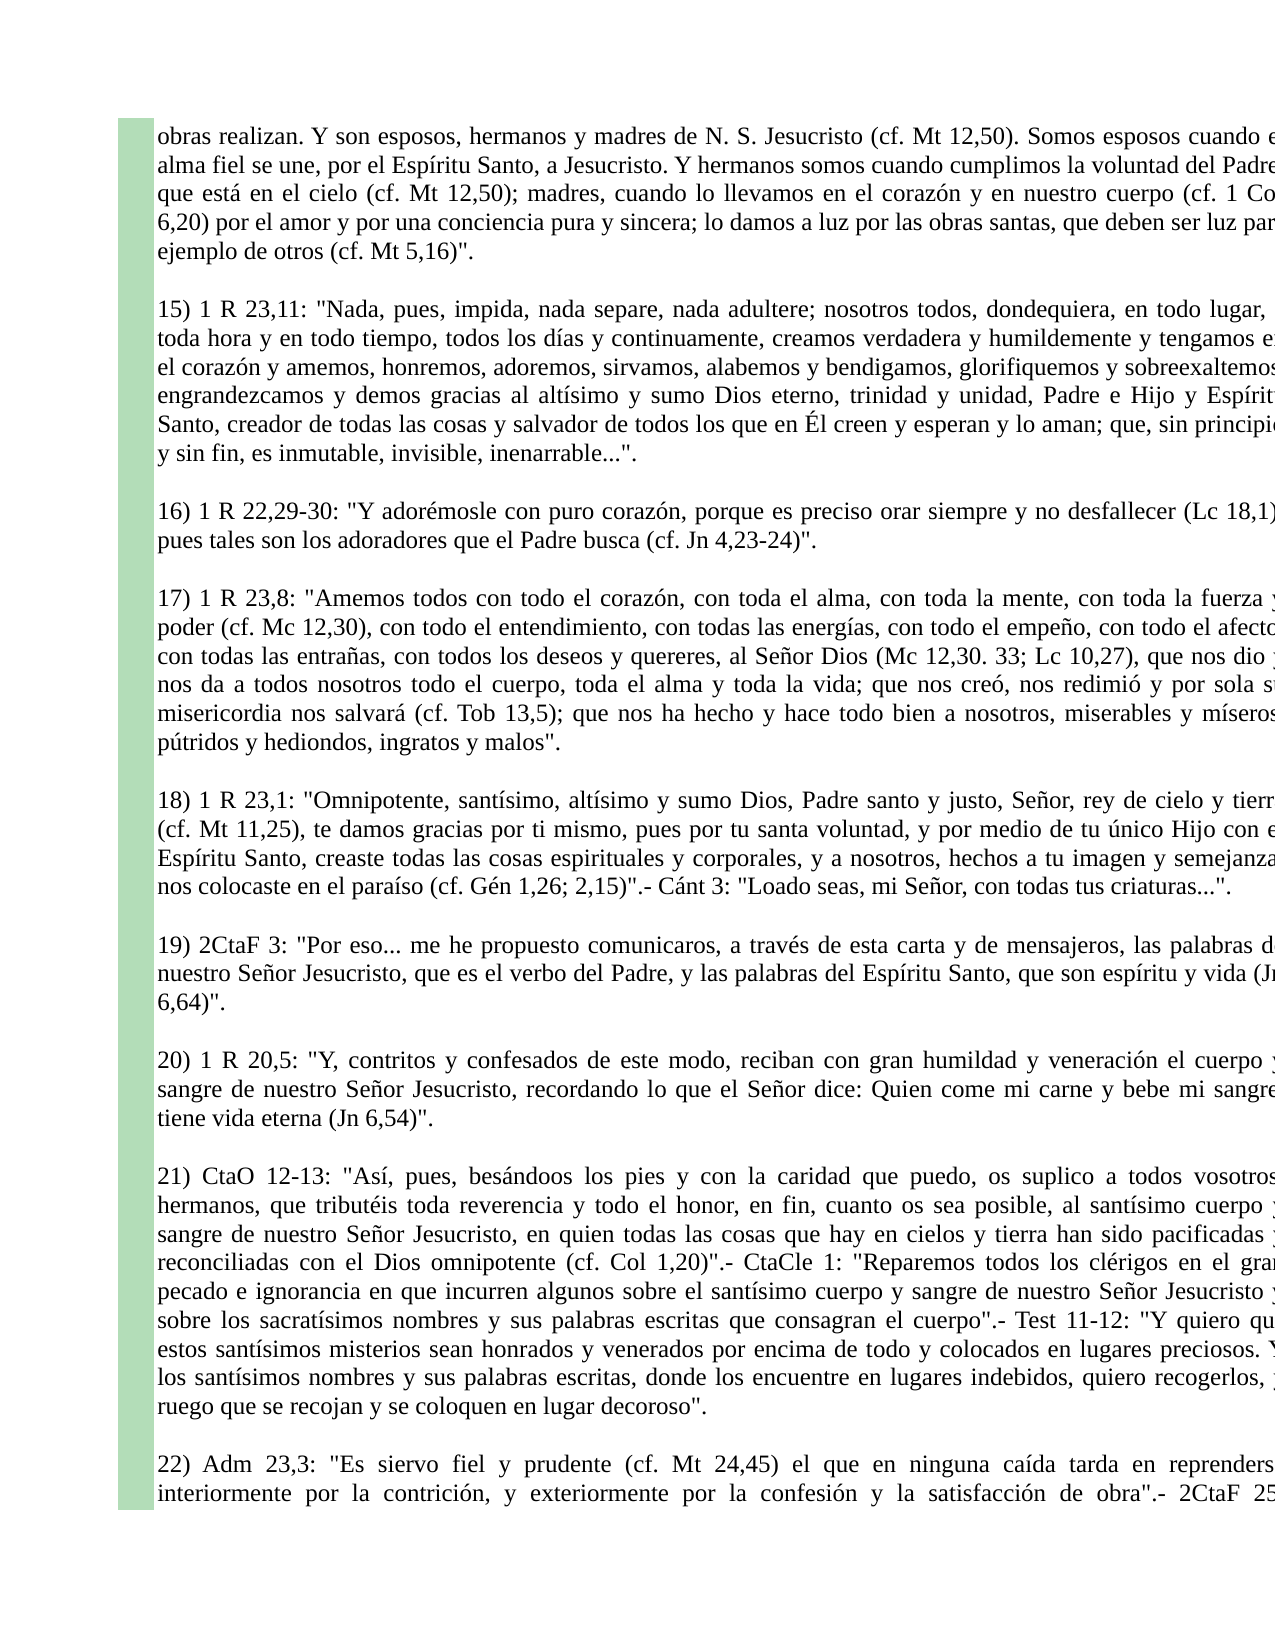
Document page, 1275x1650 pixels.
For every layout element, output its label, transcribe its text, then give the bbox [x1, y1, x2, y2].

table_header Breve Pontificio "Franciscanum vitae propositum" Juan Pablo II, 8 de diciembre de 1982 El género de vida franciscano sigue atrayendo constantemente hoy, como en el pasado, a muchos hombres y mujeres sedientos de perfección evangélica y ávidos de Reino de Dios. Tomando como modelo a San Francisco de Asís, los miembros de la Tercera Orden Regular se esfuerzan por seguir a Jesucristo mismo, viviendo en fraternidad, asumiendo, con votos públicos, el compromiso de observar los consejos evangélicos de obediencia, pobreza y castidad, y dedicándose a diversas formas de actividad apostólica. Para realizar de modo más perfecto su género de vida, cultivan asiduamente la oración, ejercitan entre sí la caridad fraterna y practican la verdadera penitencia y abnegación cristiana. Considerando, pues, que todos esos aspectos y elementos del género de vida franciscano están adecuadamente expresados en la Regla y Vida de los Hermanos y Hermanas de la Tercera Orden Regular de San Francisco, y que, tal como en ella se describen, se adaptan al ideal de un verdadero Instituto franciscano, Nos, haciendo uso de la plenitud de nuestra potestad apostólica, disponemos, determinamos y decretamos que esta Regla entre en vigor y ayude a los Hermanos y Hermanas a buscar el sentido de la genuina vida franciscana. Hacemos esto después de haber ponderado atentamente cuanto sobre esta materia decretaron en su tiempo nuestros predecesores León X y Pío XI en las Constituciones Apostólicas Inter cetera y Rerum conditio. Porque sabemos muy bien cuanta diligencia y cuidado se ha derrochado para que esta Regla y Vida culminase su proceso de adecuada renovación y alcanzase el deseado consenso a través de discusiones e investigaciones, votaciones y redacciones realizadas en común, confiamos firmemente que ella producirá en el futuro los deseados frutos y efectos de la tan anhelada renovación. Así pues, mandamos que esta manifestación de nuestra voluntad permanezca firme y valedera ahora y en el futuro, sin que obste nada en contrario. Dado en Roma, junto a San Pedro, bajo el anillo del Pescador, el día 8 de diciembre del año del Señor 1982, quinto de Nuestro Pontificado. Agustín Card. Casaroli Secretario de Estado * * * Regla y Vida de los Hermanos y Hermanas de la Tercera Orden Regular de San Francisco Palabras de San Francisco a sus seguidores (1CtaF I) Todos aquellos que aman al Señor con todo el corazón, con toda el alma y la mente, con todas las fuerzas, y aman a sus prójimos como a sí mismos, y aborrecen sus cuerpos con sus vicios y pecados, y reciben el cuerpo y la sangre de nuestro Señor Jesucristo, y hacen frutos dignos de penitencia: ¡Oh, cuán dichosos y benditos son aquellos y aquellas que hacen tales cosas y perseveran en ellas! Porque se posará sobre ellos el espíritu del Señor y hará en ellos habitáculo y mansión; y son hijos del Padre celestial, cuyas obras realizan; y son esposos, hermanos y madres de nuestro Señor Jesucristo. Somos esposos cuando el alma fiel se une, por el Espíritu Santo, a nuestro Señor Jesucristo. Le somos hermanos cuando hacemos la voluntad del Padre que está en los cielos. Madres, cuando lo llevamos en nuestro corazón y en nuestro cuerpo por el amor divino y por una conciencia pura y sincera; lo damos a luz por las obras santas, que deben ser luz para ejemplo de los demás. ¡Oh, cuán glorioso, santo y grande es tener en los cielos un padre! ¡Oh, cuán santo, consolador, hermoso y admirable es tener un tal esposo! ¡Oh, cuán santo y cuán amado, agradable, humilde, pacífico, dulce, amable y sobre todas las cosas deseable es tener un tal hermano y un tal hijo, nuestro Señor Jesucristo, que dio la vida por sus ovejas y oró al Padre diciendo: Padre santo, guarda en tu nombre a aquellos que me diste en el mundo; tuyos eran y tú me los diste a mí. Y las palabras que me diste, a ellos se las he dado, y ellos las han recibido y han creído verdaderamente que salí de ti, y han conocido que tú me enviaste. Ruego por ellos y no por el mundo. Bendícelos y conságralos y yo por ellos me consagro a mí mismo. No ruego sólo por ellos, sino por los que han de creer en mí por su palabra, para que sean consagrados en la unidad como también nosotros. Y quiero, Padre, que donde yo estoy, también ellos estén conmigo, para que vean mi gloria en tu reino (cf. Jn 17). Amén. I. ¡En el nombre del Señor! Comienza la Regla y Vida de los hermanos y hermanas de la Tercera Orden Regular de San Francisco 1. La forma de vida de los hermanos y hermanas de la Tercera Orden Regular de San Francisco es ésta: observar el santo Evangelio de nuestro Señor Jesucristo, viviendo en obediencia, en pobreza y en castidad (1). Los que siguen a Jesucristo a ejemplo de San Francisco (2), están obligados a hacer más y mayores cosas, observando los preceptos y los consejos de nuestro Señor Jesucristo, y deben negarse a sí mismos, según lo que cada uno prometió a Dios (3). 2. Los hermanos y las hermanas de esta Orden, junto con todos los que quieren servir al Señor Dios en el seno de la santa Iglesia católica y apostólica, perseveren en la verdadera fe y penitencia (4). Propónganse vivir esta conversión evangélica en el espíritu de oración, de pobreza y de humildad. Y absténganse de todo mal y perseveren hasta el fin en el bien (5), porque el mismo Hijo de Dios ha de venir en gloria y dirá a todos los que le conocieron y adoraron y le sirvieron en penitencia: Venid, benditos de mi Padre, recibid el reino que os está preparado desde el origen del mundo (6). 3. Los hermanos y las hermanas prometen obediencia y reverencia al Papa y a la Iglesia Católica. Obedezcan, con el mismo espíritu, a quienes han sido constituidos servidores de la fraternidad (7). Y, dondequiera que estén y en cualquier lugar en que se encuentren, deben tratarse y honrarse unos a otros espiritual y diligentemente (8). Y fomenten la unidad y comunión con todos los miembros de la familia franciscana. II. Ingreso en esta vida 4. Aquellos que, inspirándoselo el Señor, vienen a nosotros con voluntad de abrazar esta vida, sean recibidos benignamente. Y en el tiempo oportuno serán presentados a los ministros que tienen la potestad de admitir en la fraternidad (9). 5. Los ministros asegúrense de que los aspirantes se adhieren verdaderamente a la fe católica y a los sacramentos de la Iglesia. Si son idóneos, sean iniciados en la vida de la fraternidad. Y expóngaseles diligentemente todo lo que se refiere a esta vida evangélica, principalmente estas palabras del Señor: Si quieres ser perfecto, vete y vende todo cuanto tienes, y dáselo a los pobres, y tendrás un tesoro en el cielo; luego ven y sígueme. Y también: Si alguno quiere venir en pos de mí, niéguese a sí mismo y tome su cruz y sígame (10). 6. Así, guiados por el Señor, comiencen la vida de penitencia, conscientes de que todos hemos de estar convirtiéndonos continuamente. Para significar la conversión y consagración a la vida evangélica, usen vestidos viles y compórtense con simplicidad (11). 7. Terminado el tiempo de prueba, sean recibidos a la obediencia, prometiendo observar siempre esta vida y regla (12). Y, pospuesto todo cuidado y solicitud, empéñense, del mejor modo que puedan, en servir, amar, honrar y adorar al Señor Dios con limpio corazón y mente pura (13). 8. Hagan siempre en sí mismos habitación y morada a Aquel que es el Señor Dios omnipotente, Padre e Hijo y Espíritu Santo (14), de tal manera que crezcan en el amor universal con corazón indiviso, convirtiéndose continuamente a Dios y al prójimo. III. Espíritu de oración 9. Dondequiera, en todo lugar, a toda hora y en todo tiempo, los hermanos y las hermanas crean verdadera y humildemente, y tengan en el corazón y amen, honren, adoren, sirvan, alaben, bendigan y glorifiquen al altísimo y sumo Dios eterno, Padre e Hijo y Espíritu Santo (15). Y adórenlo con puro corazón, porque es necesario orar siempre y no desfallecer; pues tales son los adoradores que el Padre busca (16). Con este mismo espíritu celebren el oficio divino en unión con la Iglesia universal. Aquellos y aquellas a quienes Dios ha llamado a la vida de contemplación, manifiesten con alegría renovada cada día su dedicación a Dios y celebren el amor que al mundo tiene el Padre, quien nos creó, nos redimió y por su sola misericordia nos salvará (17). 10. Los hermanos y las hermanas, junto con todas las criaturas de Dios, alaben al Señor, rey de cielo y tierra, y denle gracias porque, por su santa voluntad y por medio de su único Hijo con el Espíritu Santo, creó todas las cosas espirituales y corporales y nos creó también a nosotros a su imagen y semejanza (18). 11. Los hermanos y las hermanas, conformándose totalmente al santo Evangelio, mediten y retengan las palabras de nuestro Señor Jesucristo, que es el Verbo del Padre, y las palabras del Espíritu Santo, que son espíritu y vida (19). 12. Participen en el sacrificio de nuestro Señor Jesucristo y reciban su cuerpo y su sangre con gran humildad y veneración, recordando lo que dice el Señor: Quien come mi carne y bebe mi sangre, tiene vida eterna (20). Tributen toda la reverencia y todo el honor que puedan al santísimo cuerpo y sangre de nuestro Señor Jesucristo, y a sus sacratísimos nombres y a las palabras escritas de Aquel en quien todas las cosas que hay en los cielos y en la tierra han sido pacificadas y reconciliadas con el Dios omnipotente (21). 13. Los hermanos y las hermanas, en todas sus caídas, no tarden en reprenderse interiormente por la contrición y exteriormente por la confesión, y hagan frutos dignos de penitencia (22). Deben también ayunar, pero procuren ser siempre sencillos y humildes (23). Ninguna otra cosa, por consiguiente, deseen, sino a nuestro Salvador, quien se ofreció a sí mismo como sacrificio y hostia, por medio de su propia sangre, en el altar de la cruz, por nuestros pecados, dejándonos ejemplo para que sigamos sus huellas (24). IV. Vida en castidad por el reino de los cielos 14. Consideren los hermanos y las hermanas en cuán grande excelencia los ha constituido el Señor Dios, pues los creó y formó a imagen de su querido Hijo según el cuerpo y a su semejanza según el espíritu (25). Por Cristo y en Cristo creados, han elegido esta forma de vida, que está fundada en las palabras y ejemplos de nuestro Redentor. 15. Ellos, que profesan la castidad "por el reino de los cielos" (Mt 19,12), se preocupan de los asuntos del Señor (1 Cor 7,32), y ninguna otra cosa han de hacer sino seguir la voluntad del Señor y agradarle (26). Y háganlo todo de tal manera que el amor de caridad a Dios y a todos los hombres brille por las obras. 16. Recuerden que, por un don eximio de la gracia, han sido llamados a manifestar en su vida aquel admirable misterio de la Iglesia, por el que está unida a Cristo, su divino esposo (cf. Ef 5,23-26). 17. Tengan ante los ojos, en primer lugar, el ejemplo de la bienaventurada Virgen María, Madre de Dios y de nuestro Señor Jesucristo. Hagan esto según el mandato del bienaventurado Francisco, quien profesó una máxima veneración a santa María, Señora y Reina, que es "virgen hecha iglesia" (27). Y recuerden que la inmaculada Virgen María, cuyo ejemplo han de seguir, se llamó a sí misma esclava del Señor (Lc 1,38). V. Modo de servir y de trabajar (28) 18. Como pobres, los hermanos y las hermanas a quienes el Señor ha dado la gracia de servir o de trabajar, sirvan y trabajen fiel y devotamente, de tal manera que, excluida la ociosidad, enemiga del alma, no apaguen el espíritu de la santa oración y devoción, a cuyo servicio deben estar las demás cosas temporales (29). 19. Y, como remuneración por el trabajo, reciban para sí y para sus hermanos y hermanas las cosas necesarias al cuerpo, y esto humildemente, como conviene a los siervos de Dios y seguidores de la santísima pobreza (30). Y empéñense en distribuir a los pobres todo lo que quede (31). Y nunca deben desear estar sobre los otros, sino, más bien, deben ser siervos y estar sujetos a toda humana criatura por Dios (32). 20. Los hermanos y las hermanas sean apacibles, pacíficos y modestos, mansos y humildes, hablando a todos decorosamente, como conviene. Y, dondequiera que estén o vayan por el mundo, no litiguen ni contiendan de palabra, ni juzguen a los otros, sino muéstrense gozosos en el Señor y alegres y convenientemente graciosos. Y digan este saludo: "El Señor te dé la paz" (33). VI. Vida en pobreza 21. Empéñense todos los hermanos y las hermanas en seguir la humildad y la pobreza de nuestro Señor Jesucristo, el cual, siendo Él sobremanera rico, quiso, junto con la bienaventurada Virgen, su madre, elegir en el mundo la pobreza, y se anonadó a sí mismo (34). Y recuerden que nada hemos de tener de este mundo, sino que, como dice el Apóstol, estamos contentos teniendo qué comer y con qué vestirnos. Y guárdense mucho del dinero (35). Y deben gozarse cuando conviven con personas de baja condición y despreciadas, con los pobres y los débiles y los enfermos y los leprosos y los mendigos de los caminos (36). 22. Los que son verdaderamente pobres de espíritu, siguiendo el ejemplo del Señor, nada se apropian para sí ni a nadie se lo vedan, sino que viven como peregrinos y forasteros en este mundo. Ésta es la excelencia de la altísima pobreza, la que nos ha constituido en herederos y reyes del reino de los cielos, nos ha hecho pobres en cosas y nos ha sublimado en virtudes. Sea ésta nuestra porción, la que conduce a la tierra de los vivientes. Adheridos totalmente a ella, por el nombre de nuestro Señor Jesucristo jamás queramos tener ninguna otra cosa bajo el cielo (37). VII. Vida fraterna 23. Por el amor de Dios, los hermanos y las hermanas ámense mutuamente, como dice el Señor: Éste es mi mandamiento, que os améis unos a otros como yo os he amado. Y muestren con obras el amor que se tienen mutuamente (38). Y confiadamente manifieste el uno al otro su propia necesidad, para que le encuentre lo necesario y se lo proporcione (39). Dichosos los que aman tanto al otro cuando está enfermo y no puede corresponderles como cuando está sano y puede corresponderles (40). Y de todo cuanto les suceda, den gracias al Creador, y deseen estar tal como el Señor les quiere, sanos o enfermos (41). 24. Si sucediera alguna vez que, por una palabra o gesto, surgiera entre ellos un motivo de turbación, inmediatamente, antes de presentar la ofrenda de la propia oración ante el Señor (cf. Mt 5,24), pida perdón humildemente el uno al otro (cf. Mt 18,35). Si alguno descuidase gravemente la forma de vida que ha profesado, sea amonestado por el ministro o por los otros que hubiesen conocido su culpa. Y éstos no lo abochornen ni lo critiquen, sino tengan para con él gran misericordia (42). Y todos deben cuidadosamente evitar el airarse y conturbarse a causa del pecado de alguno, porque la ira y la conturbación impiden en sí y en los otros la caridad (43). VIII. Obediencia caritativa (44) 25. Los hermanos y las hermanas, a ejemplo del Señor Jesús que puso su voluntad en la voluntad del Padre (45), recuerden que han renunciado por Dios a sus propias voluntades (46). En todos los capítulos que hacen, busquen primero el reino de Dios y su justicia (Mt 6,33), y exhórtense para que puedan observar mejor la Regla que han prometido y seguir fielmente las huellas de nuestro Señor Jesucristo (47). No tengan potestad o dominio, y menos entre ellos (48). Por la caridad del espíritu, sírvanse y obedézcanse unos a otros de buen grado. Y ésta es la verdadera y santa obediencia de nuestro Señor Jesucristo (49). 26. Estén obligados a tener siempre a uno por ministro y siervo de la fraternidad (50), y estén obligados firmemente a obedecerle en todo lo que prometieron al Señor observar y no está en contra del alma y de esta Regla (51). 27. Los que son ministros y siervos de los otros hermanos, visítenlos, y humilde y caritativamente amonéstenlos y anímenlos (52). Y dondequiera haya hermanos y hermanas que sepan y conozcan que no pueden observar espiritualmente la Regla, deben y pueden recurrir a sus ministros. Y los ministros acójanlos caritativa y benignamente, y tengan para con ellos una familiaridad tan grande, que puedan los hermanos y hermanas hablar y comportarse con los ministros como los señores con sus siervos; pues así debe ser, que los ministros sean siervos de todos los hermanos y hermanas (53). 28. Y nadie se apropie ministerio alguno, sino que, en el tiempo establecido, él mismo deje de buen grado su cargo (54). IX. Vida apostólica 29. Los hermanos y las hermanas amen al Señor con todo el corazón, con toda el alma y la mente, con todas las fuerzas, y amen a sus prójimos como a sí mismos (55). Y enaltezcan al Señor en sus obras, pues para esto los ha enviado al mundo entero, para que de palabra y de obra den testimonio de su voz y hagan saber a todos que no hay otro omnipotente sino Él (56). 30. Que la paz que anuncian de palabra, la tengan, y en mayor medida, en sus corazones. Que nadie se vea provocado por ellos a ira o escándalo, sino que, por su mansedumbre, todos sean inducidos a la paz, a la benignidad y a la concordia. Pues para esto han sido llamados los hermanos y las hermanas: para curar a los heridos, vendar a los fracturados y corregir a los equivocados (57). Y, dondequiera que estén, recuerden que se dieron y que abandonaron sus cuerpos al Señor Jesucristo. Y por su amor deben exponerse a los enemigos tanto visibles como invisibles, porque dice el Señor: Dichosos los que padecen persecución por causa de la justicia, porque de ellos es el reino de los cielos (58). 31. En la caridad que es Dios, todos los hermanos y las hermanas, que oran o que sirven o que trabajan, empéñense en humillarse en todas las cosas, en no gloriarse ni gozarse en sí mismos, ni exaltarse interiormente por las palabras y obras buenas, más aún, por ningún bien que Dios hace o dice y realiza alguna vez en ellos y por ellos (59). En todo lugar y en todas las circunstancias, reconozcan que todos los bienes son del Señor Dios altísimo y dueño de todo; y denle gracias a Él, de quien proceden todos los bienes (60). Exhortación y bendición 32. Aplíquense todos los hermanos y las hermanas a lo que por encima de todo deben anhelar: tener el espíritu del Señor y su santa operación (61). Y, siempre sumisos a la santa Iglesia, firmes en la fe católica, observen la pobreza y la humildad y el santo Evangelio de nuestro Señor Jesucristo que firmemente han prometido (62). Y todo el que guarde estas cosas, sea colmado en el cielo de la bendición del altísimo Padre, y sea colmado en la tierra de la bendición de su amado Hijo, con el santísimo Espíritu Paráclito y con todas las virtudes de los cielos y con todos los santos. Y yo, el hermano Francisco, pequeñuelo, siervo vuestro, os confirmo cuanto puedo, interior y exteriormente, esta santísima bendición (Test 40-41). Notas: 1) 1 R 1,1: "La regla y vida de estos hermanos es ésta, a saber, vivir en obediencia, en castidad y sin nada propio, y seguir la doctrina y las huellas de nuestro Señor Jesucristo".- 2 R 1,1: "La regla y vida de los hermanos menores es ésta, a saber, observar el santo Evangelio de nuestro Señor Jesucristo viviendo en obediencia, sin nada propio y en castidad".- RCl 1,1-2: "La forma de vida de la Orden de las Hermanas Pobres, que el bienaventurado Francisco instituyó, es ésta: observar el santo Evangelio de nuestro Señor Jesucristo, viviendo en obediencia, sin nada propio y en castidad". 2) RCl 6,1: "Después que el altísimo Padre celestial se dignó, por su gracia, iluminar mi corazón para que, a ejemplo y según las enseñanzas de nuestro beatísimo Padre San Francisco, hiciese yo penitencia, poco después de su conversión, le prometí voluntariamente obediencia junto con mis hermanas". 3) 2CtaF 36-40: "Y de manera especial los religiosos, que renunciaron al siglo, están obligados a hacer más y mayores cosas, pero sin omitir éstas. Debemos aborrecer nuestros cuerpos con sus vicios y pecados, porque dice el Señor en el Evangelio: todos los males, vicios y pecados salen del corazón (Mt 15,18-19; Mc 7,23). Debemos amar a nuestros enemigos y hacer el bien a los que nos tienen odio (cf. Mt 5,44; Lc 6,27). Debemos guardar los preceptos y los consejos de nuestro Señor Jesucristo. Debemos, igualmente, negarnos a nosotros mismos (cf. Mt 16,24) y poner nuestros cuerpos bajo el yugo de la servidumbre y de la santa obediencia, según lo que cada uno prometió al Señor". 4) 1 R 23,7: "Y a cuantos quieren servir al Señor Dios en el seno de la santa Iglesia católica y apostólica y a todos los órdenes siguientes..., humildemente les rogamos y suplicamos todos nosotros, hermanos menores, siervos inútiles (Lc 17,10), que todos perseveremos en la verdadera fe y penitencia, porque de otro modo nadie se puede salvar". 5) 1 R 21,9: "Guardaos y absteneos de todo mal y perseverad hasta el fin en el bien". 6) R 23,4: "Y te damos gracias porque este mismo Hijo tuyo ha de venir en la gloria de su majestad... a decir a todos los que te conocieron y adoraron y te sirvieron en penitencia: Venid, benditos de mi Padre, recibid el reino que os está preparado desde el origen del mundo (cf. Mt 25,34)". 7) 1 R Pról. 3-4: "El hermano Francisco, y todo aquel que sea cabeza de esta Religión, prometa obediencia y reverencia al señor papa Inocencio y a sus sucesores. Y todos los otros hermanos están obligados a obedecer al hermano Francisco y a sus sucesores".- 2 R 1,2-3: "El hermano Francisco promete obediencia y reverencia al señor papa Honorio y a sus sucesores canónicamente elegidos y a la Iglesia romana. Y los otros hermanos estén obligados a obedecer al hermano Francisco y a sus sucesores".- RCl 1,3-5: "Clara, indigna sierva de Cristo y plantita del beatísimo padre Francisco, promete obediencia y reverencia al señor Papa Inocencio y a sus sucesores elegidos canónicamente. Y así como en el principio de su conversión prometió, juntamente con sus hermanas, obediencia a San Francisco, esa misma obediencia promete mantener inviolablemente también a sus sucesores. Y las demás hermanas estén siempre obligadas a obedecer a los sucesores de San Francisco, a la hermana Clara y a las demás abadesas, canónicamente elegidas, que le sucedieren". 8) Test 1: "El Señor me dio a mí, el hermano Francisco, de esta manera comenzar a hacer penitencia...".- 1 R 7,15: "Y, dondequiera que estén o en cualquier lugar en que se encuentren unos con otros, los hermanos deben tratarse espiritual y diligentemente y honrarse mutuamente sin murmuración".- 2 R 6,7-8: "Y dondequiera que estén y se encuentren unos con otros los hermanos, condúzcanse mutuamente con familiaridad entre sí. Y exponga confiadamente el uno al otro su necesidad, porque si la madre nutre y quiere a su hijo carnal, ¿cuánto más amorosamente debe cada uno querer y nutrir a su hermano espiritual?". 9) 1 R 2,1-3: "Si alguno, queriendo, por divina inspiración, abrazar esta vida, viene a nuestros hermanos, sea recibido benignamente por ellos. Y, si está resuelto a tomar nuestra vida, guárdense mucho los hermanos de entrometerse en sus negocios temporales y preséntenlo cuanto antes a su ministro. Y el ministro acójalo benignamente y anímelo...".- 2 R 2,1: "Si algunos quieren tomar esta vida y vienen a nuestros hermanos, remítanlos a sus ministros provinciales; a ellos solamente, y no a otros, se concede la licencia de recibir hermanos".- RCl 2,1: "Si alguna, por inspiración divina, viene a nosotras con deseo de abrazar esta vida, la abadesa pida, por obligación, el consentimiento de todas las hermanas...". 10) 2 R 2,2-6: "Y los ministros examínenlos diligentemente sobre la fe católica y los sacramentos de la Iglesia. Y si creen todo esto, y quieren profesarlo fielmente, y guardarlo firmemente hasta el fin..., díganles la palabra del santo Evangelio (cf. Mt 19,21): que vayan y vendan todo lo suyo y procuren distribuírselo a los pobres. Y, si no pueden hacerlo, les es suficiente la buena voluntad".- RCl 2,3-9: "Y si le pareciere bien a la abadesa recibirla, examínela o hágala examinar cuidadosamente acerca de la fe católica y de los sacramentos de la Iglesia. Y si cree todo esto y está dispuesta a confesarlo fielmente y a cumplirlo firmemente hasta el fin..., expóngale puntualmente el tenor de nuestra vida. Y si fuere idónea, dígasele la palabra del santo Evangelio (cf. Mt 19,21): que vaya y venda todas sus cosas y procure distribuirlas a los pobres. Mas, si no lo pudiere hacer, le basta la buena voluntad".- 1 R 1,1-3: "Esta es la vida y regla de los hermanos: ...y seguir la doctrina y las huellas de N. S. J. C., el cual dice: Si quieres ser perfecto, vete y vende todas las cosas (cf. Lc 18,22) que tienes y dáselas a los pobres, y tendrás un tesoro en el cielo; y ven, sígueme (Mt 19,21). Y también: Si alguno quiere venir en pos de mí, niéguese a sí mismo y tome su cruz y sígame (Mt 16,24)".- 1 R 2,3-4: "Y el ministro acójalo benignamente y anímelo y expóngale con esmero el tenor de nuestra vida. Cumplido esto, el mencionado aspirante venda todas sus cosas y procure distribuírselo todo a los pobres, si quiere y puede hacerlo según el espíritu sin impedimento". 11) 1 R 2,14-15: "Y todos los hermanos vistan ropas viles...; porque dice el Señor en el Evangelio: Los que visten con lujo y viven entre placeres (Lc 7,25) y los que viven muellemente, en las casas de los reyes están (Mt 11,8). Y, aunque les tachen de hipócritas, sin embargo, no cesen de obrar bien, ni busquen en este siglo vestidos caros, para que puedan tener vestido en el reino de los cielos".- 2 R 2,16-17: "Y todos los hermanos vistan ropas viles... Amonesto y exhorto a todos ellos a que no desprecien ni juzguen a quienes ven que se visten de prendas muelles y de colores y que toman manjares y bebidas exquisitos; al contrario, cada uno júzguese y despréciese a sí mismo".- RCl 2,25: "Y, por amor del santísimo y amadísimo Niño, envuelto en pobrísimos pañales y reclinado en un pesebre (cf. 2,7.12), y de su santísima Madre, amonesto, ruego y exhorto que se vistan siempre de vestidos viles". 12) 1 R 2,9: "Y, cumplido el año y término de la probación, sea recibido a la obediencia".- 2 R 2,11: "Y, terminado el año de la probación, sean recibidos a la obediencia, prometiendo guardar siempre esta vida y regla".- RCl 2,14: "Y terminado el año de prueba, sea recibida a la obediencia, prometiendo observar siempre la vida y forma de nuestra pobreza". 13) 1 R 22,26: "...ruego a todos los hermanos, tanto a los ministros como a los otros que, removido todo impedimento y pospuesta toda preocupación y solicitud, como mejor puedan, sirvan, amen, honren y adoren al Señor Dios, y háganlo con limpio corazón y mente pura, que es lo que Él busca por encima de todo".- Adm 16,2: "Son verdaderamente de corazón limpio los que desprecian lo terreno, buscan lo celestial y nunca dejan de adorar y contemplar al Señor Dios vivo y verdadero con corazón y ánimo limpio". 14) 1 R 22,27: "Y hagamos siempre en ellos habitación y morada (cf. Jn 14,23) a Aquel que es el Señor Dios omnipotente, Padre e Hijo y Espíritu Santo".- 1CtaF I,5-10: "¡Oh, cuán dichosos y benditos son los hombres y mujeres que practican estas cosas y perseveran en ellas! Porque se posará sobre ellos el espíritu del Señor (cf. Is 11,2) y hará en ellos habitación y morada (cf. Jn 14,23); y son hijos del Padre celestial...".- 2CtaF 48-53: "Y sobre todos aquellos y aquellas que cumplan estas cosas y perseveren hasta el fin, se posará el Espíritu del Señor (Is 11,2) y hará en ellos habitación y morada (cf. Jn 14,23). Y serán hijos del Padre celestial (cf. Mt 5,45), cuyas obras realizan. Y son esposos, hermanos y madres de N. S. Jesucristo (cf. Mt 12,50). Somos esposos cuando el alma fiel se une, por el Espíritu Santo, a Jesucristo. Y hermanos somos cuando cumplimos la voluntad del Padre, que está en el cielo (cf. Mt 12,50); madres, cuando lo llevamos en el corazón y en nuestro cuerpo (cf. 1 Cor 6,20) por el amor y por una conciencia pura y sincera; lo damos a luz por las obras santas, que deben ser luz para ejemplo de otros (cf. Mt 5,16)". 15) 1 R 23,11: "Nada, pues, impida, nada separe, nada adultere; nosotros todos, dondequiera, en todo lugar, a toda hora y en todo tiempo, todos los días y continuamente, creamos verdadera y humildemente y tengamos en el corazón y amemos, honremos, adoremos, sirvamos, alabemos y bendigamos, glorifiquemos y sobreexaltemos, engrandezcamos y demos gracias al altísimo y sumo Dios eterno, trinidad y unidad, Padre e Hijo y Espíritu Santo, creador de todas las cosas y salvador de todos los que en Él creen y esperan y lo aman; que, sin principio y sin fin, es inmutable, invisible, inenarrable...". 16) 1 R 22,29-30: "Y adorémosle con puro corazón, porque es preciso orar siempre y no desfallecer (Lc 18,1); pues tales son los adoradores que el Padre busca (cf. Jn 4,23-24)". 17) 1 R 23,8: "Amemos todos con todo el corazón, con toda el alma, con toda la mente, con toda la fuerza y poder (cf. Mc 12,30), con todo el entendimiento, con todas las energías, con todo el empeño, con todo el afecto, con todas las entrañas, con todos los deseos y quereres, al Señor Dios (Mc 12,30. 33; Lc 10,27), que nos dio y nos da a todos nosotros todo el cuerpo, toda el alma y toda la vida; que nos creó, nos redimió y por sola su misericordia nos salvará (cf. Tob 13,5); que nos ha hecho y hace todo bien a nosotros, miserables y míseros, pútridos y hediondos, ingratos y malos". 18) 1 R 23,1: "Omnipotente, santísimo, altísimo y sumo Dios, Padre santo y justo, Señor, rey de cielo y tierra (cf. Mt 11,25), te damos gracias por ti mismo, pues por tu santa voluntad, y por medio de tu único Hijo con el Espíritu Santo, creaste todas las cosas espirituales y corporales, y a nosotros, hechos a tu imagen y semejanza, nos colocaste en el paraíso (cf. Gén 1,26; 2,15)".- Cánt 3: "Loado seas, mi Señor, con todas tus criaturas...". 19) 2CtaF 3: "Por eso... me he propuesto comunicaros, a través de esta carta y de mensajeros, las palabras de nuestro Señor Jesucristo, que es el verbo del Padre, y las palabras del Espíritu Santo, que son espíritu y vida (Jn 6,64)". 20) 1 R 20,5: "Y, contritos y confesados de este modo, reciban con gran humildad y veneración el cuerpo y sangre de nuestro Señor Jesucristo, recordando lo que el Señor dice: Quien come mi carne y bebe mi sangre, tiene vida eterna (Jn 6,54)". 21) CtaO 12-13: "Así, pues, besándoos los pies y con la caridad que puedo, os suplico a todos vosotros, hermanos, que tributéis toda reverencia y todo el honor, en fin, cuanto os sea posible, al santísimo cuerpo y sangre de nuestro Señor Jesucristo, en quien todas las cosas que hay en cielos y tierra han sido pacificadas y reconciliadas con el Dios omnipotente (cf. Col 1,20)".- CtaCle 1: "Reparemos todos los clérigos en el gran pecado e ignorancia en que incurren algunos sobre el santísimo cuerpo y sangre de nuestro Señor Jesucristo y sobre los sacratísimos nombres y sus palabras escritas que consagran el cuerpo".- Test 11-12: "Y quiero que estos santísimos misterios sean honrados y venerados por encima de todo y colocados en lugares preciosos. Y los santísimos nombres y sus palabras escritas, donde los encuentre en lugares indebidos, quiero recogerlos, y ruego que se recojan y se coloquen en lugar decoroso". 22) Adm 23,3: "Es siervo fiel y prudente (cf. Mt 24,45) el que en ninguna caída tarda en reprenderse interiormente por la contrición, y exteriormente por la confesión y la satisfacción de obra".- 2CtaF 25: "Hagamos, además, frutos dignos de penitencia (Lc 3,8)". 23) Cf. 1 R 3,11-13; 2 R 3,5-9; RCl 3,8-11.- Cf. Adm 19.- 2CtaF 45: "No debemos ser sabios y prudentes según la carne, sino, más bien, sencillos, humildes y puros". 24) 1 R 23,9: "Ninguna otra cosa, pues, deseemos, ninguna otra queramos, ninguna otra nos agrade y deleite, sino nuestro Creador y Redentor y Salvador, solo verdadero Dios, que es bien pleno, todo bien, bien total, verdadero y sumo bien...".- 2CtaF 11-14: "Y la voluntad de su Padre fue que su bendito y glorioso Hijo, a quien nos dio para nosotros y que nació por nuestro bien, se ofreciese a sí mismo como sacrificio y hostia, por medio de su propia sangre, en el altar de la cruz; no para sí mismo, por quien todo fue hecho (cf. Jn 1,3), sino por nuestros pecados, dejándonos ejemplo para que sigamos sus huellas (cf. 1 Pe 2,21 )". 25) Adm 5,1: "Repara, ¡oh hombre!, en cuán grande excelencia te ha constituido el Señor Dios, pues te creó y formó a imagen de su querido Hijo según el cuerpo y a su semejanza según el espíritu (cf. Gén 1,26)".- Cf. Col 1,16. 26) 1 R 22,9: "Ahora bien, después que hemos abandonado el mundo, ninguna otra cosa hemos de hacer sino seguir la voluntad del Señor y agradarle". 27) SalVM 1: "¡Salve, Señora, santa Reina, santa Madre de Dios, María, que eres virgen hecha iglesia!". 28) 1 R 7: "Modo de servir y trabajar". 29) 2 R 5,1-2: "Aquellos hermanos a quienes ha dado el Señor la gracia del trabajo, trabajen fiel y devotamente, de forma tal que, evitando el ocio, que es enemigo del alma, no apaguen el espíritu (1 Tes 5,19) de la santa oración y devoción, a cuyo servicio deben estar las demás cosas temporales".- RCl 7,1-2: "Las hermanas, a quienes el Señor ha dado la gracia de trabajar, después de la hora de tercia trabajen fiel y devotamente en un trabajo honesto y de utilidad común, de tal manera que, evitando el ocio, que es enemigo del alma, no apaguen el espíritu de la santa oración y devoción, a cuyo servicio deben estar las demás cosas temporales". 30) 2 R 5,3-4: "Y como remuneración del trabajo, reciban para sí y para sus hermanos las cosas necesarias al cuerpo, pero no dinero o pecunia; y esto háganlo humildemente, como corresponde a quienes son siervos de Dios y seguidores de la santísima pobreza". 31) 1 R 2,4: "Cumplido esto, el mencionado aspirante venda todas sus cosas y procure distribuírselo todo a los pobres, si quiere y puede hacerlo según el espíritu sin impedimento".- 1 R 9,8: "La limosna es la herencia y justicia que se debe a los pobres, adquirida para nosotros por nuestro Señor Jesucristo". 32) 2CtaF 47: "Nunca debemos desear estar sobre los otros, sino, más bien, debemos ser siervos y estar sujetos a toda humana criatura por Dios (1 Pe 2,13)". 33) 2 R 3,10-11: "Aconsejo, amonesto y exhorto en el Señor Jesucristo a mis hermanos que, cuando van por el mundo, no litiguen ni contiendan de palabra (cf. 2 Tim 2,14) ni juzguen a otros; sino sean apacibles, pacíficos y mesurados, mansos y humildes, hablando a todos decorosamente, como conviene".- 2 R 2,17: "Amonesto y exhorto a todos ellos a que no desprecien ni juzguen a quienes ven que se visten de prendas muelles y de colores y que toman manjares y bebidas exquisitos; al contrario, cada uno júzguese y despréciese a sí mismo".- 1 R 7,16: "Y guárdense de mostrarse tristes exteriormente o hipócritamente ceñudos; muéstrense, más bien, gozosos en el Señor (cf. Flp 4,4) y alegres y debidamente agradables".- Test 23: "El Señor me reveló que dijésemos este saludo: El Señor te dé la paz". 34) 1 R 9,1: "Empéñense todos los hermanos en seguir la humildad y pobreza de nuestro Señor Jesucristo...".- 2CtaF 5: "Y, siendo Él sobremanera rico (2 Cor 8,9), quiso, junto con la bienaventurada Virgen, su Madre, escoger en el mundo la pobreza".- RCl 6,6-8: "Y, a fin de que jamás nos separásemos de la santísima pobreza que habíamos abrazado, ni tampoco las que habían de venir después de nosotras, poco antes de su muerte nos escribió de nuevo su última voluntad, con estas palabras: "Yo, el hermano Francisco, el pequeñuelo, quiero seguir la vida y pobreza del altísimo Señor Jesucristo y de su santísima Madre, y perseverar en ella hasta el fin. Y os ruego a vosotras, señoras mías, y os recomiendo que viváis siempre en esta santísima vida y pobreza..."".- Cf. Flp 2,7. 35) 1 R 9,1: "Empéñense todos los hermanos en seguir la humildad y pobreza de nuestro Señor Jesucristo y recuerden que nada hemos de tener de este mundo, sino que, como dice el Apóstol, estamos contentos teniendo qué comer y con qué vestirnos (1 Tim 6,8)".- 1 R 8,11: "Pero guárdense mucho de la pecunia".- Cf. 2 R 5,3-4. 36) 1 R 9,2: "Y deben gozarse cuando conviven con gente de baja condición y despreciada, con los pobres y débiles, y con los enfermos y leprosos, y con los mendigos de los caminos". 37) Cf. Adm 14; cf. Mc 10,27-29.- 2 R 6,1-6: "Los hermanos no se apropien nada para sí, ni casa, ni lugar, ni cosa alguna. Y, como peregrinos y forasteros en este siglo (cf. Gén 23,4; Sal 38,13; 1 Pe 2,11), que sirven al Señor en pobreza y humildad, vayan por limosna confiadamente. Y no tienen por qué avergonzarse, pues el Señor se hizo pobre por nosotros en este mundo (cf. 2 Cor 8,9). Ésta es la excelencia de la altísima pobreza, la que a vosotros, mis queridísimos hermanos, os ha constituido en herederos y reyes del reino de los cielos, os ha hecho pobres en cosas y os ha sublimado en virtudes (cf. Sant 2,5). Sea ésta vuestra porción, la que conduce a la tierra de los vivientes (cf. Sal 141,6). Adheridos enteramente a ella, hermanos amadísimos, por el nombre de nuestro Señor Jesucristo, jamás queráis tener ninguna otra cosa bajo el cielo".- 1 R 7,13: "Guárdense los hermanos, dondequiera que estén, en eremitorios o en otros lugares, de apropiarse para sí ningún lugar, ni de vedárselo a nadie".- RCl 8,1-6: "Las hermanas no se apropien nada para sí, ni casa, ni lugar, ni cosa alguna...". 38) R 1 R 11,5-6: "Y ámense mutuamente, como dice el Señor: Éste es mi mandamiento, que os améis unos a otros como yo os he amado (Jn 15,12). Y muestren con obras (cf. Sant 2,18) el amor que se tienen mutuamente, como dice el apóstol: No amemos de palabra y de boca, sino de obra y de verdad (1 Jn 3,18)".- TestCl 59: "Y amándoos mutuamente en la caridad de Cristo, manifestad externamente, con vuestras obras, el amor que os tenéis internamente...". 39) 1 R 9,10: "Y manifieste confiadamente el uno al otro su propia necesidad, para que le encuentre lo necesario y se lo proporcione". 40) Adm 24: "Dichoso el siervo que ama tanto a su hermano cuando está enfermo y no puede corresponderle como cuando está sano y puede corresponderle". 41) 1 R 10,3: "Y ruego al hermano enfermo que por todo dé gracias al Creador; y que desee estar tal como el Señor le quiere, sano o enfermo...". 42) CtaM 15: "Y ninguno de los hermanos que sepa que ha pecado lo abochorne ni lo critique, sino tenga para con él gran misericordia y mantenga muy en secreto el pecado de su hermano". 43) 2 R 7,3: "Y deben evitar siempre airarse y conturbarse a causa del pecado de alguno, porque la ira y la conturbación impiden en sí y en los otros la caridad".- RCl 9,5: "Y la abadesa y sus hermanas deben evitar el airarse y conturbarse a causa del pecado de alguna, porque la ira y la conturbación impiden en sí y en las otras la caridad". 44) Adm 3,6: "Pues ésta es la obediencia caritativa (cf. 1 Pe 1,22), porque satisface a Dios y al prójimo".- SalVir 3: "¡Señora santa caridad, el Señor te salve con tu hermana la santa obediencia!". 45) 2CtaF 10: "Puso, sin embargo, su voluntad en la voluntad del Padre, diciendo...". 46) 2 R 10,2: "Pero los hermanos que son súbditos recuerden que renunciaron por Dios a las propias voluntades".- RCl 10,2: "Pero las hermanas que son súbditas recuerden que renunciaron por Dios a las propias voluntades". 47) 1 R 18,1: "Cada ministro podrá reunirse con sus hermanos una vez por año... para tratar de las cosas que se refieren a Dios".- Test 34: "...es mi testamento, que yo, el hermano Francisco, pequeñuelo, os hago a vosotros, mis benditos hermanos, por esto, para que mejor guardemos católicamente la Regla que prometimos al Señor". 48) 1 R 5,9: "Igualmente, a este propósito, ninguno de los hermanos tenga potestad o dominio, y menos entre ellos". 49) 1 R 5,14-15: "...por la caridad del espíritu, sírvanse y obedézcanse unos u otros de buen grado (cf. Gál 5,13). Y ésta es la verdadera y santa obediencia de nuestro Señor Jesucristo". 50) 2 R 8,1: "Todos los hermanos estén obligados a tener siempre por ministro y siervo general de toda la fraternidad a uno de los hermanos de esta Religión, y estén obligados firmemente a obedecerle". 51) 2 R 10,3: "Por lo cual, les mando firmemente que obedezcan a sus ministros en todo lo que prometieron al Señor observar y no está en contra del alma y de nuestra Regla".- RCl 10,3: "Por lo cual, les mando firmemente que obedezcan a sus abadesas en todo lo que prometieron observar al Señor y no está en contra del alma y de nuestra profesión". 52) 1 R 4,2: "Todos los hermanos que son constituidos ministros y siervos de los otros hermanos, distribuyan a éstos en las provincias y en los lugares en donde estén, visítenlos frecuentemente y amonéstenlos y anímenlos espiritualmente".- RCl 10,1: "La abadesa exhorte y visite a sus hermanas, y corríjalas humilde y caritativamente, y no les mande nada que esté en contra de su alma y de nuestra profesión". 53) 2 R 10,4-6: "Y dondequiera haya hermanos que sepan y conozcan que no pueden observar espiritualmente la Regla, deben y pueden recurrir a sus ministros. Y los ministros acójanlos caritativa y benignamente, y tengan para con ellos una familiaridad tan grande, que puedan los hermanos hablar y comportarse con los ministros como los señores con sus siervos; pues así debe ser, que los ministros sean siervos de todos los hermanos".- RCl 10,4: "Y la abadesa tenga para con ellas una familiaridad tan grande, que puedan las hermanas hablar y comportarse con las abadesas como las señoras con sus siervas; pues así debe ser, que las abadesas sean siervas de todas las hermanas".- TestCl 65-66: "Sea, además, tan acogedora y comunicativa con todas, que puedan manifestarle sin temor sus necesidades y acudir a ella confiadamente, a cualquier hora, como mejor les acomode, lo mismo cada una para sí como en favor de sus hermanas". 54) 1 R 17,4: "Y ningún ministro o predicador se apropie el ser ministro de los hermanos o el oficio de la predicación; de forma que, en cuanto se lo impongan, abandone su oficio sin réplica alguna". 55) 1CtaF I,1: "Todos aquellos que aman al Señor con todo el corazón, con toda el alma y la mente y con todas sus fuerzas (cf. Mc 12,30), y a sus prójimos como a sí mismos (cf. Mt 22,39)...". 56) CtaO 8-9: "Alabadlo, porque es bueno (Sal 135,1), y enaltecedlo en vuestras obras (Tob 13,6); pues para esto os ha enviado al mundo entero, para que de palabra y de obra deis testimonio de su voz y hagáis saber a todos que no hay otro omnipotente sino Él (cf. Tob 13,4)". 57) TC 58: "Amonestaba Francisco a los hermanos... Y les decía: "Que la paz que anunciáis de palabra, la tengáis, y en mayor medida, en vuestros corazones. Que nadie se vea provocado por vosotros a ira o escándalo, sino que por vuestra mansedumbre todos sean inducidos a la paz, a la benignidad y a la concordia. Pues para esto hemos sido llamados: para curar a los heridos, para vendar a los quebrados y para corregir a los equivocados. Pues muchos que parecen ser miembros del diablo, llegarán todavía a ser discípulos de Cristo"". 58) 1 R 16,10-12: "Y todos los hermanos, dondequiera que estén, recuerden que se dieron y que abandonaron sus cuerpos al Señor Jesucristo. Y por su amor deben exponerse a los enemigos tanto visibles como invisibles; porque dice el Señor: Quien pierda su alma por mi causa, la salvará (cf. Lc 9,24) para la vida eterna (Mt 25,46). Dichosos los que padecen persecución por causa de la justicia, porque de ellos es el reino de los cielos (Mt 5,10)...".- Cf. 2 R 10,11. 59) 1 R 17,5-6: "Por lo que, en la caridad que es Dios (cf. Jn 4,16), ruego a todos mis hermanos, predicadores, orantes, trabajadores, tanto clérigos como laicos, que se empeñen en humillarse en todo, en no gloriarse ni gozarse en sí mismos, ni exaltarse interiormente por las palabras y obras buenas, más aún, por ningún bien que Dios hace o dice y realiza alguna vez en ellos y por ellos...". 60) 1 R 17,17: "Y restituyamos todos los bienes al Señor Dios altísimo y sumo, y reconozcamos que todos son suyos, y démosle gracias por todos ellos, ya que todo bien de Él procede...". 61) 2 R 10,8-9: "Aplíquense, en cambio, a lo que por encima de todo deben anhelar: tener el espíritu del Señor y su santa operación, orar continuamente al Señor con un corazón puro, tener humildad y paciencia en la persecución y en la enfermedad, y amar a los que nos persiguen y reprenden y acusan, porque dice el Señor...".- RCl 10,9: "Aplíquense, en cambio, a lo que por encima de todo deben anhelar: tener el espíritu del Señor y su santa operación...". 62) 2 R 12,4: "...para que, siempre sumisos y sujetos a los pies de la misma santa Iglesia, firmes en la fe católica (cf. Col. 1,23), observemos la pobreza y la humildad y el santo Evangelio de nuestro Señor Jesucristo que firmemente hemos prometido".- RCl 12,13: "...para que, siempre sumisas y sujetas a los pies de la misma santa Iglesia, firmes en la fe católica (cf. Col 1,23), observemos la pobreza y la humildad de nuestro Señor Jesucristo y de su santísima Madre, y el santo Evangelio que firmemente hemos prometido". [Selecciones de Franciscanismo vol. XIII, n.º 37 (1984) 4-22] [154, 118, 1275, 1510]
table_header [118, 118, 154, 1510]
